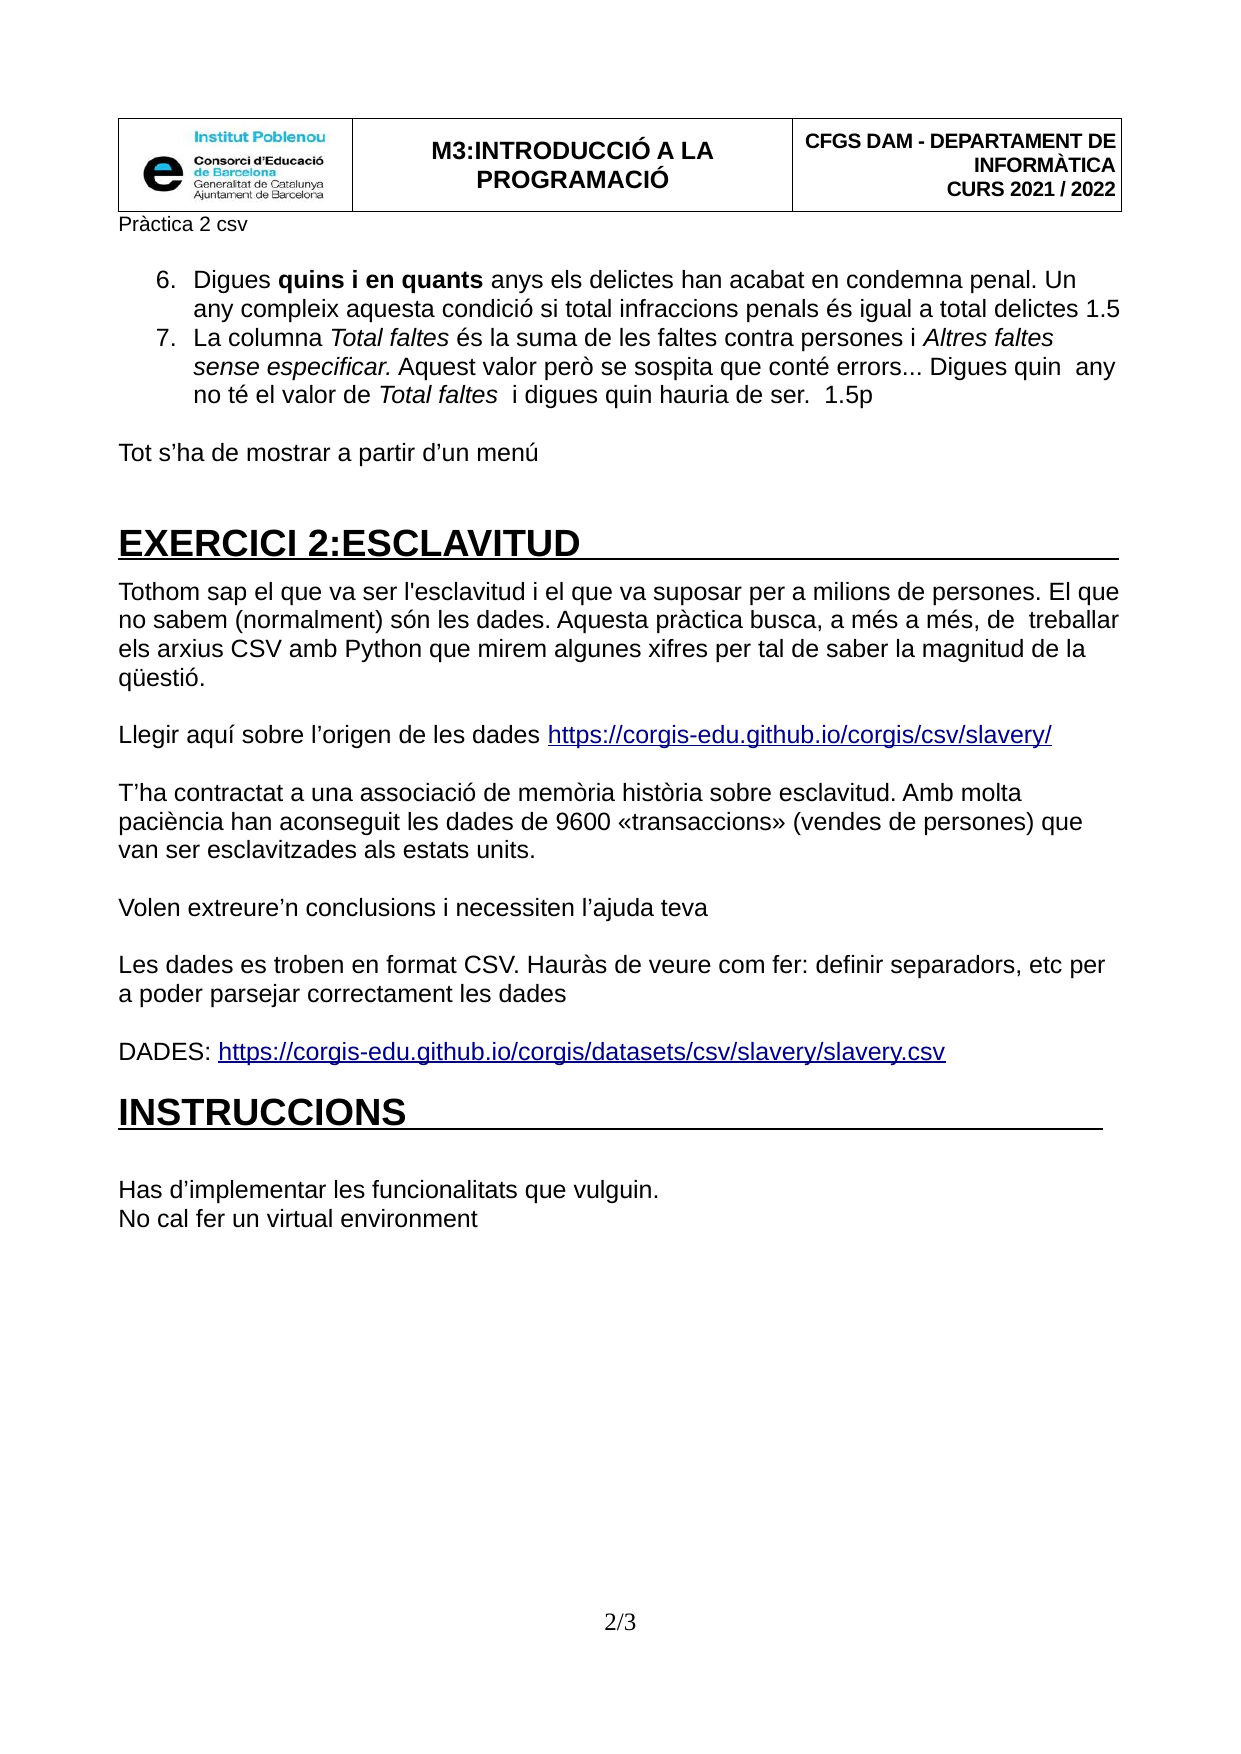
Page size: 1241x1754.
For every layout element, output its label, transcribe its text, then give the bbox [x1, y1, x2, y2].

text Volen extreure’n conclusions i necessiten l’ajuda teva [118, 893, 1122, 921]
text Les dades es troben en format CSV. Hauràs de veure com fer: definir separadors, etc per a poder parsejar correctament les dades [118, 950, 1122, 1008]
list Digues quins i en quants anys els delictes han acabat en condemna penal. Un any compleix aquesta condició si total infraccions penals és igual a total delictes 1.5 [156, 265, 1122, 323]
text Tothom sap el que va ser l'esclavitud i el que va suposar per a milions de persones. El que no sabem (normalment) són les dades. Aquesta pràctica busca, a més a més, de treballar els arxius CSV amb Python que mirem algunes xifres per tal de saber la magnitud de la qüestió. [118, 576, 1122, 691]
text No cal fer un virtual environment [118, 1204, 1122, 1233]
subtitle EXERCICI 2:ESCLAVITUD [118, 520, 1122, 564]
text DADES: https://corgis-edu.github.io/corgis/datasets/csv/slavery/slavery.csv [118, 1036, 1122, 1065]
text T’ha contractat a una associació de memòria història sobre esclavitud. Amb molta paciència han aconseguit les dades de 9600 «transaccions» (vendes de persones) que van ser esclavitzades als estats units. [118, 778, 1122, 864]
subtitle INSTRUCCIONS [118, 1090, 1122, 1134]
text Tot s’ha de mostrar a partir d’un menú [118, 438, 1122, 467]
text Llegir aquí sobre l’origen de les dades https://corgis-edu.github.io/corgis/csv/slavery/ [118, 720, 1122, 749]
list La columna Total faltes és la suma de les faltes contra persones i Altres faltes sense especificar. Aquest valor però se sospita que conté errors... Digues quin any no té el valor de Total faltes i digues quin hauria de ser. 1.5p [156, 323, 1122, 409]
picture [140, 125, 331, 206]
text Has d’implementar les funcionalitats que vulguin. [118, 1175, 1122, 1204]
